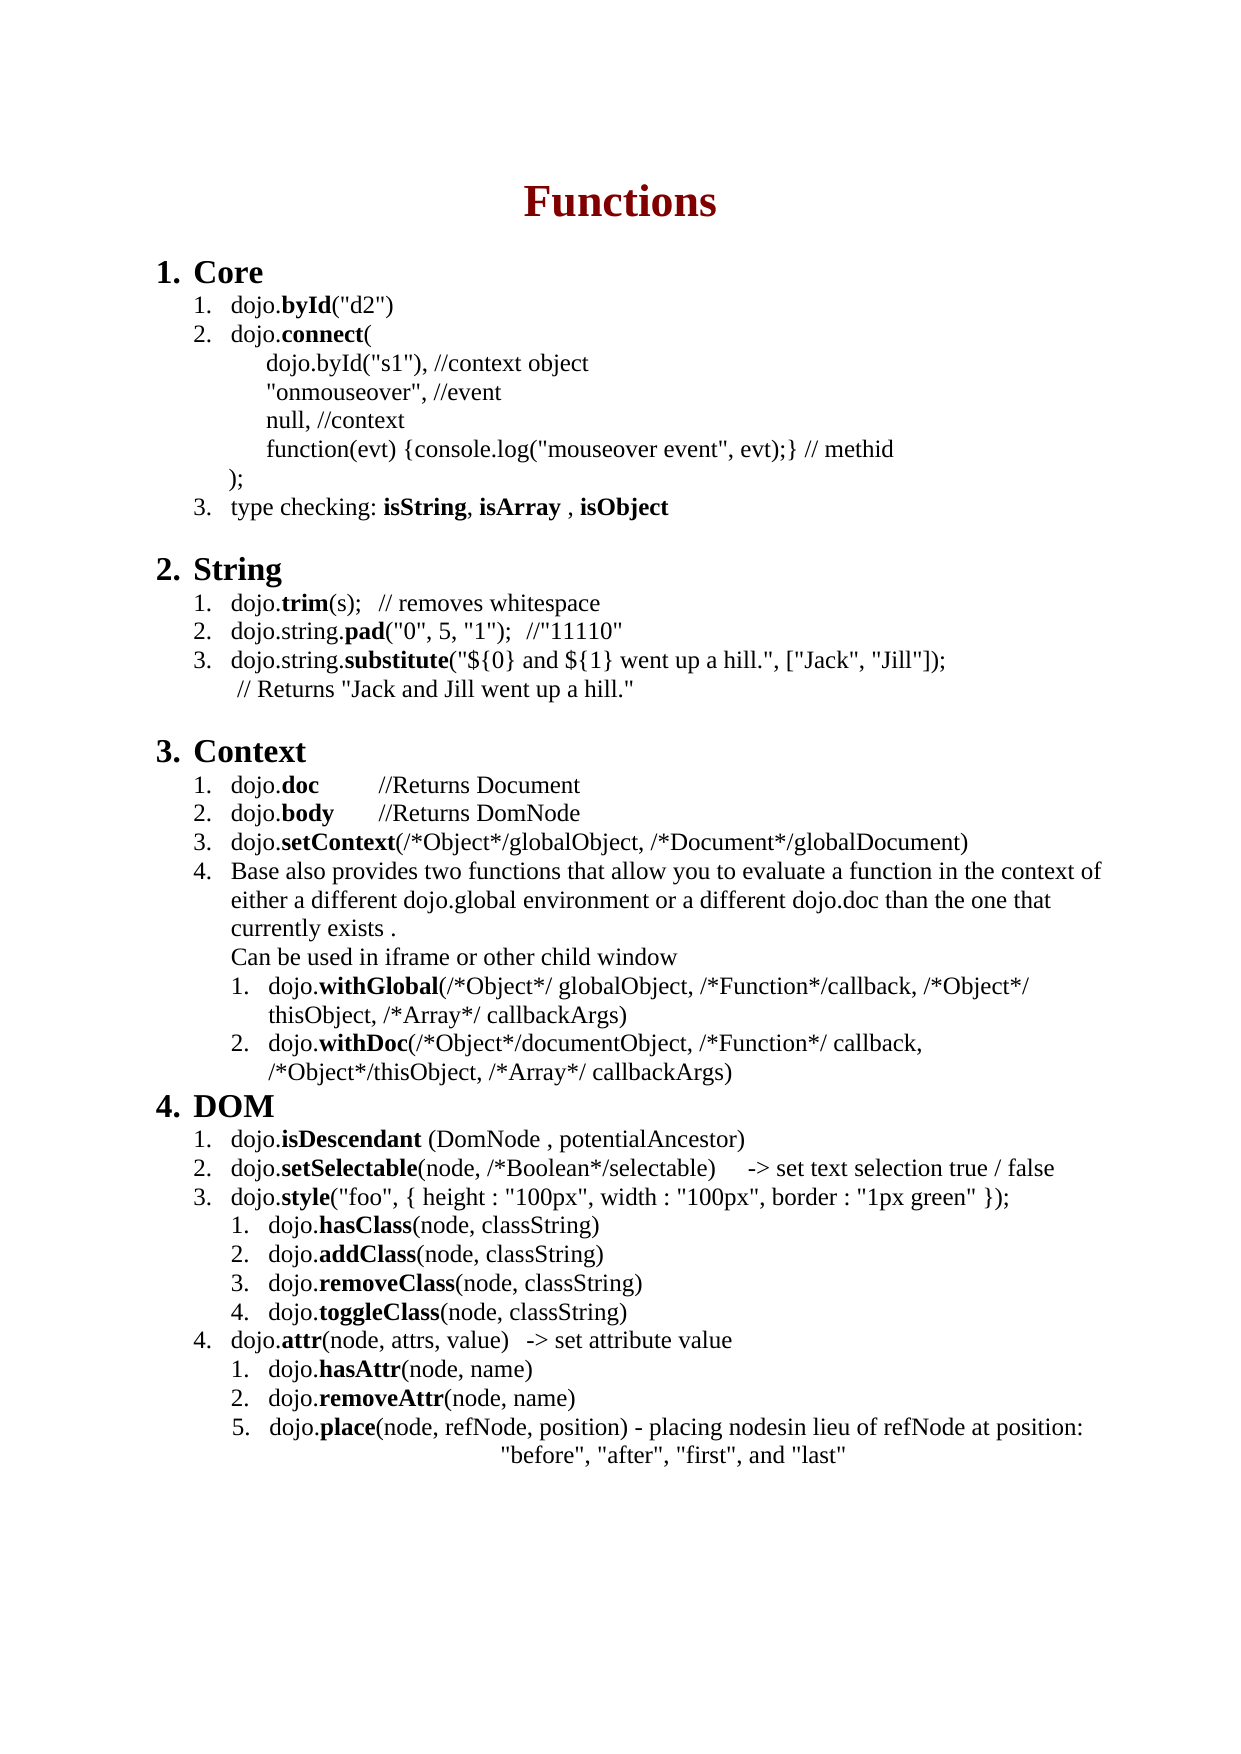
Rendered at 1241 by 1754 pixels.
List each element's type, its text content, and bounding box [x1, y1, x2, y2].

list dojo.hasClass(node, classString) [231, 1211, 1122, 1239]
list dojo.place(node, refNode, position) - placing nodesin lieu of refNode at position: "before", "after", "first", and "last" [193, 1412, 1122, 1469]
list "onmouseover", //event [228, 377, 1122, 406]
list dojo.body //Returns DomNode [193, 798, 1122, 827]
list dojo.string.pad("0", 5, "1"); //"11110" [193, 616, 1122, 645]
list String [156, 549, 1122, 588]
list dojo.removeAttr(node, name) [231, 1383, 1122, 1412]
list type checking: isString, isArray , isObject [193, 492, 1122, 549]
list dojo.byId("d2") [193, 291, 1122, 319]
list null, //context [228, 406, 1122, 434]
list dojo.isDescendant (DomNode , potentialAncestor) [193, 1124, 1122, 1153]
text Functions [118, 173, 1122, 226]
list dojo.attr(node, attrs, value) -> set attribute value [193, 1326, 1122, 1354]
list dojo.setSelectable(node, /*Boolean*/selectable) -> set text selection true / false [193, 1153, 1122, 1182]
list Base also provides two functions that allow you to evaluate a function in the context of either a different dojo.global environment or a different dojo.doc than the one that currently exists . Can be used in iframe or other child window [193, 856, 1122, 971]
list ); [228, 463, 1122, 492]
list dojo.withDoc(/*Object*/documentObject, /*Function*/ callback, /*Object*/thisObject, /*Array*/ callbackArgs) [231, 1028, 1122, 1086]
list function(evt) {console.log("mouseover event", evt);} // methid [228, 434, 1122, 463]
list dojo.doc //Returns Document [193, 770, 1122, 798]
list Context [156, 731, 1122, 770]
list dojo.toggleClass(node, classString) [231, 1297, 1122, 1326]
list dojo.style("foo", { height : "100px", width : "100px", border : "1px green" }); [193, 1182, 1122, 1211]
list dojo.removeClass(node, classString) [231, 1268, 1122, 1297]
list dojo.hasAttr(node, name) [231, 1354, 1122, 1383]
list dojo.setContext(/*Object*/globalObject, /*Document*/globalDocument) [193, 827, 1122, 856]
list dojo.string.substitute("${0} and ${1} went up a hill.", ["Jack", "Jill"]); // Returns "Jack and Jill went up a hill." [193, 645, 1122, 703]
list DOM [156, 1086, 1122, 1124]
list dojo.addClass(node, classString) [231, 1239, 1122, 1268]
list dojo.trim(s); // removes whitespace [193, 588, 1122, 616]
list dojo.withGlobal(/*Object*/ globalObject, /*Function*/callback, /*Object*/ thisObject, /*Array*/ callbackArgs) [231, 971, 1122, 1028]
list dojo.connect( [193, 319, 1122, 348]
list Core [156, 252, 1122, 291]
list dojo.byId("s1"), //context object [228, 348, 1122, 377]
